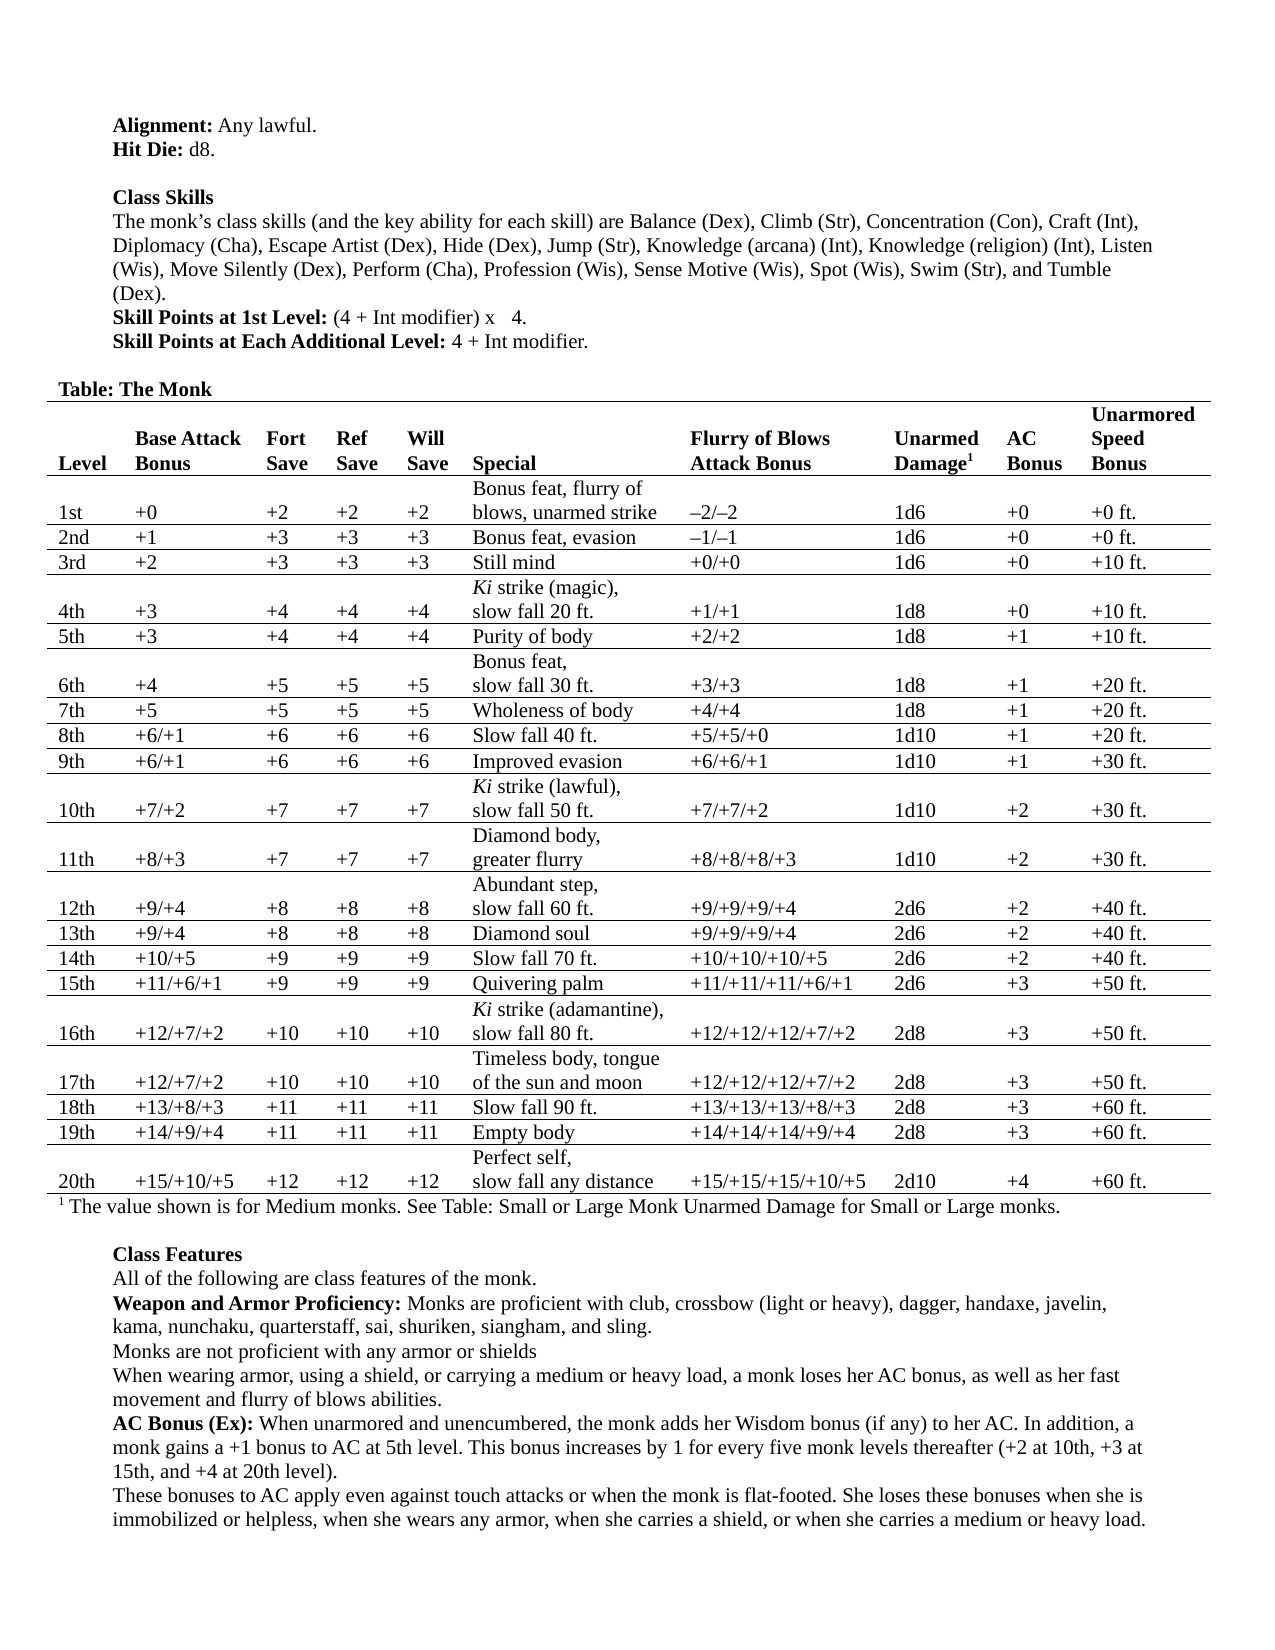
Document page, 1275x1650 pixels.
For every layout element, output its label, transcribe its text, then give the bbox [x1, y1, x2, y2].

table_cell +20 ft. [1080, 649, 1211, 697]
table_cell +9/+9/+9/+4 [679, 921, 883, 945]
table_cell Bonus feat, flurry of blows, unarmed strike [461, 476, 679, 524]
table_cell +2/+2 [679, 624, 883, 648]
table_cell 18th [47, 1095, 124, 1119]
table_cell +6 [396, 749, 461, 773]
table_cell +12/+7/+2 [124, 996, 255, 1044]
subtitle Class Features [112, 1242, 1162, 1266]
table_cell 16th [47, 996, 124, 1044]
table_cell +2 [995, 823, 1080, 871]
table_cell +9 [325, 946, 396, 970]
table_cell Ki strike (lawful), slow fall 50 ft. [461, 774, 679, 822]
table_cell +11/+6/+1 [124, 971, 255, 995]
table_cell +10 [255, 1046, 325, 1094]
table_cell +3 [325, 525, 396, 549]
table_cell +3 [995, 971, 1080, 995]
table_header Table: The Monk [47, 377, 1211, 401]
table_cell +1 [995, 724, 1080, 747]
table_cell +0 ft. [1080, 525, 1211, 549]
table_cell +0/+0 [679, 550, 883, 574]
text Monks are not proficient with any armor or shields [112, 1338, 1162, 1363]
table_cell +6 [255, 749, 325, 773]
table_cell 12th [47, 872, 124, 920]
table_cell +50 ft. [1080, 1046, 1211, 1094]
table_cell +9/+4 [124, 872, 255, 920]
table_cell +0 [995, 550, 1080, 574]
table_cell Abundant step, slow fall 60 ft. [461, 872, 679, 920]
table_cell 2d8 [883, 1046, 995, 1094]
table_cell +1 [995, 624, 1080, 648]
table_cell +8/+3 [124, 823, 255, 871]
table_cell +9 [255, 946, 325, 970]
table_cell 2d8 [883, 996, 995, 1044]
table_cell +9/+9/+9/+4 [679, 872, 883, 920]
table_cell 17th [47, 1046, 124, 1094]
table_cell +9 [255, 971, 325, 995]
table_cell Timeless body, tongue of the sun and moon [461, 1046, 679, 1094]
table_cell +5 [396, 649, 461, 697]
table_cell Slow fall 90 ft. [461, 1095, 679, 1119]
table_cell +11 [396, 1095, 461, 1119]
table_cell +11 [396, 1120, 461, 1144]
table_cell Base Attack Bonus [124, 402, 255, 474]
table_cell +10 [325, 996, 396, 1044]
table_cell +10 [396, 996, 461, 1044]
table_cell 1d6 [883, 550, 995, 574]
table_cell +4 [995, 1145, 1080, 1193]
table_cell +15/+15/+15/+10/+5 [679, 1145, 883, 1193]
table_cell +40 ft. [1080, 921, 1211, 945]
table_cell 4th [47, 575, 124, 623]
table_cell +11/+11/+11/+6/+1 [679, 971, 883, 995]
table_cell +7 [325, 823, 396, 871]
table_cell +6 [396, 724, 461, 747]
table_cell +50 ft. [1080, 971, 1211, 995]
table_cell +1 [995, 749, 1080, 773]
table_cell 13th [47, 921, 124, 945]
table_cell Bonus feat, slow fall 30 ft. [461, 649, 679, 697]
table_cell +20 ft. [1080, 698, 1211, 722]
table_cell Unarmored Speed Bonus [1080, 402, 1211, 474]
table_cell Flurry of Blows Attack Bonus [679, 402, 883, 474]
table_cell +13/+13/+13/+8/+3 [679, 1095, 883, 1119]
table_cell 2d8 [883, 1120, 995, 1144]
table_cell +8 [255, 921, 325, 945]
table_cell +3 [995, 1120, 1080, 1144]
table_cell +4 [255, 624, 325, 648]
table_cell +3 [995, 1046, 1080, 1094]
table_cell +13/+8/+3 [124, 1095, 255, 1119]
table_cell Still mind [461, 550, 679, 574]
table_cell +10 ft. [1080, 550, 1211, 574]
table_cell 10th [47, 774, 124, 822]
table_cell +11 [325, 1095, 396, 1119]
table_cell 15th [47, 971, 124, 995]
table_cell 1d10 [883, 823, 995, 871]
table_cell 11th [47, 823, 124, 871]
table_cell +12 [325, 1145, 396, 1193]
table_cell +14/+14/+14/+9/+4 [679, 1120, 883, 1144]
table_cell +5/+5/+0 [679, 724, 883, 747]
table_cell +10 ft. [1080, 624, 1211, 648]
table_cell +8 [325, 872, 396, 920]
table_cell 2d8 [883, 1095, 995, 1119]
table_cell Fort Save [255, 402, 325, 474]
table_cell +3 [396, 550, 461, 574]
table_cell +3 [255, 525, 325, 549]
table_cell Special [461, 402, 679, 474]
table_cell Diamond soul [461, 921, 679, 945]
table_cell +50 ft. [1080, 996, 1211, 1044]
table_cell 2d6 [883, 872, 995, 920]
table_cell +3 [325, 550, 396, 574]
table_cell +2 [995, 774, 1080, 822]
text Weapon and Armor Proficiency: Monks are proficient with club, crossbow (light or heavy), dagger, handaxe, javelin, kama, nunchaku, quarterstaff, sai, shuriken, siangham, and sling. [112, 1290, 1162, 1338]
table_cell +6/+1 [124, 749, 255, 773]
table_cell 1d10 [883, 774, 995, 822]
table_cell 1d8 [883, 698, 995, 722]
table_cell 14th [47, 946, 124, 970]
table_cell +1/+1 [679, 575, 883, 623]
table_cell 1st [47, 476, 124, 524]
table_cell +2 [995, 921, 1080, 945]
table_cell +3 [124, 575, 255, 623]
table_cell +4 [325, 624, 396, 648]
table_cell 2nd [47, 525, 124, 549]
table_cell Purity of body [461, 624, 679, 648]
table_cell +14/+9/+4 [124, 1120, 255, 1144]
table_cell Unarmed Damage1 [883, 402, 995, 474]
table_cell +0 [995, 476, 1080, 524]
table_cell +7/+2 [124, 774, 255, 822]
table_cell +7 [325, 774, 396, 822]
table_cell +5 [325, 649, 396, 697]
table_cell Wholeness of body [461, 698, 679, 722]
table_cell 1d6 [883, 476, 995, 524]
table_cell 7th [47, 698, 124, 722]
table_cell Diamond body, greater flurry [461, 823, 679, 871]
table_cell +7/+7/+2 [679, 774, 883, 822]
table_cell +12/+12/+12/+7/+2 [679, 996, 883, 1044]
table_cell +30 ft. [1080, 774, 1211, 822]
table_cell 2d6 [883, 946, 995, 970]
table_cell –1/–1 [679, 525, 883, 549]
table_cell Ki strike (magic), slow fall 20 ft. [461, 575, 679, 623]
text AC Bonus (Ex): When unarmored and unencumbered, the monk adds her Wisdom bonus (if any) to her AC. In addition, a monk gains a +1 bonus to AC at 5th level. This bonus increases by 1 for every five monk levels thereafter (+2 at 10th, +3 at 15th, and +4 at 20th level). [112, 1411, 1162, 1483]
table_cell +12 [255, 1145, 325, 1193]
table_cell +1 [124, 525, 255, 549]
table_cell +4 [396, 624, 461, 648]
table_cell +0 [995, 575, 1080, 623]
table_cell +11 [325, 1120, 396, 1144]
table_cell AC Bonus [995, 402, 1080, 474]
table_cell +10/+5 [124, 946, 255, 970]
table_cell +8 [325, 921, 396, 945]
table_cell 1d8 [883, 575, 995, 623]
text The monk’s class skills (and the key ability for each skill) are Balance (Dex), Climb (Str), Concentration (Con), Craft (Int), Diplomacy (Cha), Escape Artist (Dex), Hide (Dex), Jump (Str), Knowledge (arcana) (Int), Knowledge (religion) (Int), Listen (Wis), Move Silently (Dex), Perform (Cha), Profession (Wis), Sense Motive (Wis), Spot (Wis), Swim (Str), and Tumble (Dex). [112, 209, 1162, 305]
table_cell +15/+10/+5 [124, 1145, 255, 1193]
table_cell +9 [325, 971, 396, 995]
table_cell +60 ft. [1080, 1095, 1211, 1119]
table_cell +10 ft. [1080, 575, 1211, 623]
table_cell Will Save [396, 402, 461, 474]
table_cell 8th [47, 724, 124, 747]
table_cell +0 ft. [1080, 476, 1211, 524]
table_cell +8 [396, 921, 461, 945]
table_cell +3 [995, 996, 1080, 1044]
table_cell +1 [995, 698, 1080, 722]
table_cell 20th [47, 1145, 124, 1193]
table_cell 2d10 [883, 1145, 995, 1193]
table_cell +60 ft. [1080, 1120, 1211, 1144]
table_cell +3 [396, 525, 461, 549]
table_cell +8 [396, 872, 461, 920]
table_cell +8 [255, 872, 325, 920]
table_cell Quivering palm [461, 971, 679, 995]
table_cell +12 [396, 1145, 461, 1193]
table_cell +2 [396, 476, 461, 524]
table_cell 2d6 [883, 921, 995, 945]
text Alignment: Any lawful. [112, 112, 1162, 137]
text All of the following are class features of the monk. [112, 1266, 1162, 1290]
table_cell +6 [325, 724, 396, 747]
table_cell +7 [396, 774, 461, 822]
table_cell +4/+4 [679, 698, 883, 722]
table_cell +2 [995, 946, 1080, 970]
table_cell Improved evasion [461, 749, 679, 773]
table_cell 1d10 [883, 724, 995, 747]
table_cell +6 [255, 724, 325, 747]
text Skill Points at 1st Level: (4 + Int modifier) x4. [112, 305, 1162, 329]
table_cell +4 [325, 575, 396, 623]
table_cell 5th [47, 624, 124, 648]
table_cell 1d8 [883, 649, 995, 697]
table_cell +8/+8/+8/+3 [679, 823, 883, 871]
table_cell –2/–2 [679, 476, 883, 524]
table_cell +2 [325, 476, 396, 524]
subtitle Class Skills [112, 185, 1162, 209]
table_cell +20 ft. [1080, 724, 1211, 747]
table_cell Empty body [461, 1120, 679, 1144]
table_cell +10 [325, 1046, 396, 1094]
table_cell +11 [255, 1120, 325, 1144]
table_cell +9 [396, 971, 461, 995]
table_cell +4 [124, 649, 255, 697]
table_cell +12/+12/+12/+7/+2 [679, 1046, 883, 1094]
table_cell +2 [995, 872, 1080, 920]
text When wearing armor, using a shield, or carrying a medium or heavy load, a monk loses her AC bonus, as well as her fast movement and flurry of blows abilities. [112, 1363, 1162, 1411]
table_cell +6/+1 [124, 724, 255, 747]
table_cell +11 [255, 1095, 325, 1119]
table_cell +3/+3 [679, 649, 883, 697]
table_cell +3 [124, 624, 255, 648]
table_cell +3 [995, 1095, 1080, 1119]
table_cell +5 [325, 698, 396, 722]
table_cell +6 [325, 749, 396, 773]
table_cell +9 [396, 946, 461, 970]
table_cell 1d8 [883, 624, 995, 648]
table_cell +12/+7/+2 [124, 1046, 255, 1094]
table_cell 6th [47, 649, 124, 697]
table_cell +10 [255, 996, 325, 1044]
table_cell +4 [255, 575, 325, 623]
table_cell +6/+6/+1 [679, 749, 883, 773]
text Hit Die: d8. [112, 137, 1162, 161]
table_cell +5 [255, 698, 325, 722]
table_cell +5 [396, 698, 461, 722]
table_cell 1d6 [883, 525, 995, 549]
table_cell +7 [255, 774, 325, 822]
table_cell +40 ft. [1080, 946, 1211, 970]
table_cell Ki strike (adamantine), slow fall 80 ft. [461, 996, 679, 1044]
table_cell 1 The value shown is for Medium monks. See Table: Small or Large Monk Unarmed Damage for Small or Large monks. [47, 1194, 1211, 1218]
table_cell +9/+4 [124, 921, 255, 945]
table_cell Slow fall 70 ft. [461, 946, 679, 970]
table_cell +3 [255, 550, 325, 574]
table_cell 1d10 [883, 749, 995, 773]
table_cell Level [47, 402, 124, 474]
table_cell +7 [396, 823, 461, 871]
table_cell +5 [255, 649, 325, 697]
table_cell +7 [255, 823, 325, 871]
table_cell Ref Save [325, 402, 396, 474]
table_cell 19th [47, 1120, 124, 1144]
table_cell 2d6 [883, 971, 995, 995]
table_cell +30 ft. [1080, 823, 1211, 871]
table_cell 9th [47, 749, 124, 773]
table_cell +2 [255, 476, 325, 524]
table_cell +40 ft. [1080, 872, 1211, 920]
table_cell +0 [124, 476, 255, 524]
table_cell +2 [124, 550, 255, 574]
table_cell +10/+10/+10/+5 [679, 946, 883, 970]
table_cell +4 [396, 575, 461, 623]
table_cell Perfect self, slow fall any distance [461, 1145, 679, 1193]
table_cell +5 [124, 698, 255, 722]
table_cell +10 [396, 1046, 461, 1094]
table_cell +60 ft. [1080, 1145, 1211, 1193]
table_cell Bonus feat, evasion [461, 525, 679, 549]
text These bonuses to AC apply even against touch attacks or when the monk is flat-footed. She loses these bonuses when she is immobilized or helpless, when she wears any armor, when she carries a shield, or when she carries a medium or heavy load. [112, 1483, 1162, 1531]
text Skill Points at Each Additional Level: 4 + Int modifier. [112, 329, 1162, 353]
table_cell Slow fall 40 ft. [461, 724, 679, 747]
table_cell +30 ft. [1080, 749, 1211, 773]
table_cell +1 [995, 649, 1080, 697]
table_cell +0 [995, 525, 1080, 549]
table_cell 3rd [47, 550, 124, 574]
